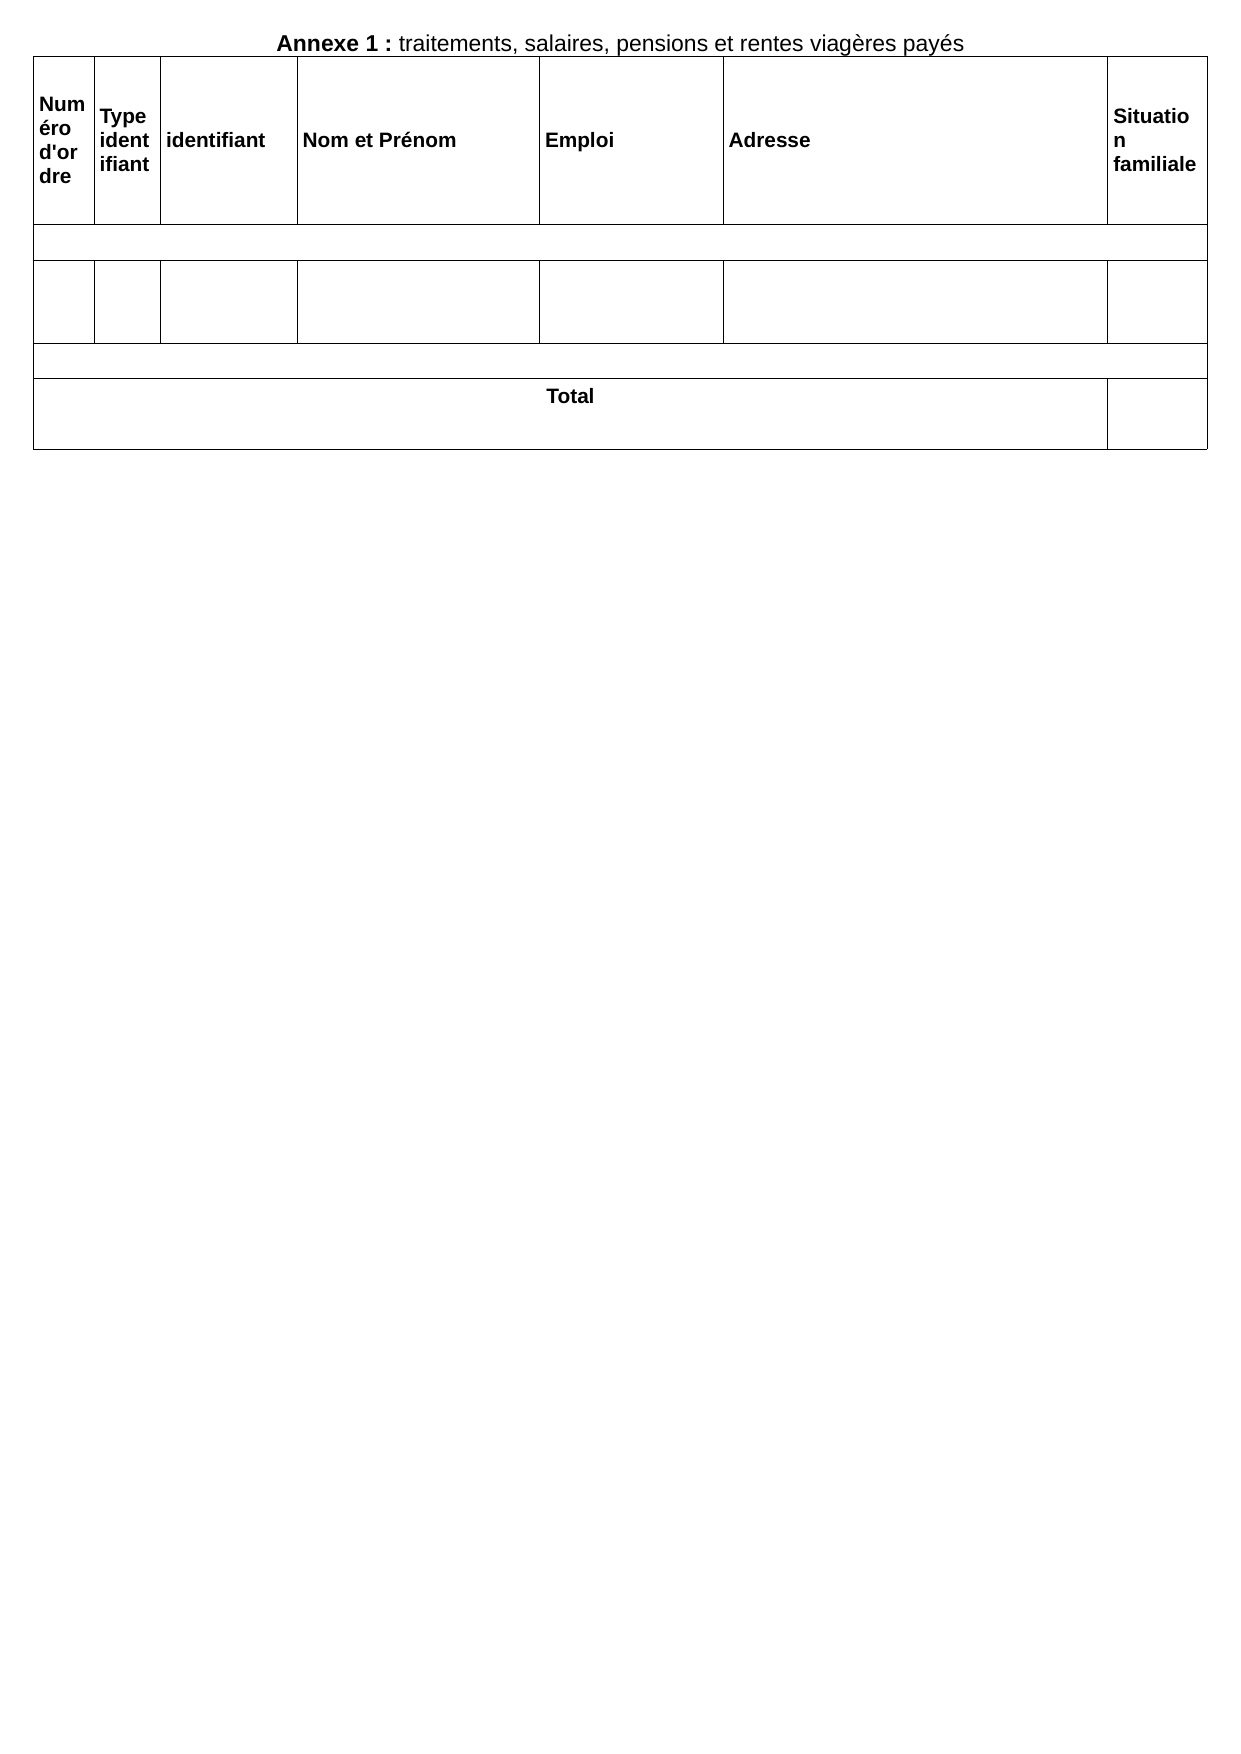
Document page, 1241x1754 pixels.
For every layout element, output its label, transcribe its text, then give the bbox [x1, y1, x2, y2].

table_cell <line.party.identifiant> [161, 261, 297, 342]
table_cell </for> [34, 344, 1207, 378]
table_header Numéro d'ordre [34, 57, 94, 224]
table_header Adresse [724, 57, 1107, 224]
table_cell [1108, 379, 1207, 449]
table_header identifiant [161, 57, 297, 224]
table_header Type identifiant [95, 57, 160, 224]
table_cell <line.ordre> [34, 261, 94, 342]
table_cell <line.party.name> [298, 261, 539, 342]
table_cell <format_address(line.party.addresses[0])> [724, 261, 1107, 342]
table_cell <for each="line in declaration.annexe1_lines"> [34, 225, 1207, 260]
table_cell Total [34, 379, 1107, 449]
table_header Situation familiale [1108, 57, 1207, 224]
table_cell <line.party.identifiers[0].activite> [540, 261, 723, 342]
table_header Nom et Prénom [298, 57, 539, 224]
table_header Emploi [540, 57, 723, 224]
table_cell <line.situation> [1108, 261, 1207, 342]
text Annexe 1 : traitements, salaires, pensions et rentes viagères payés [29, 29, 1211, 56]
